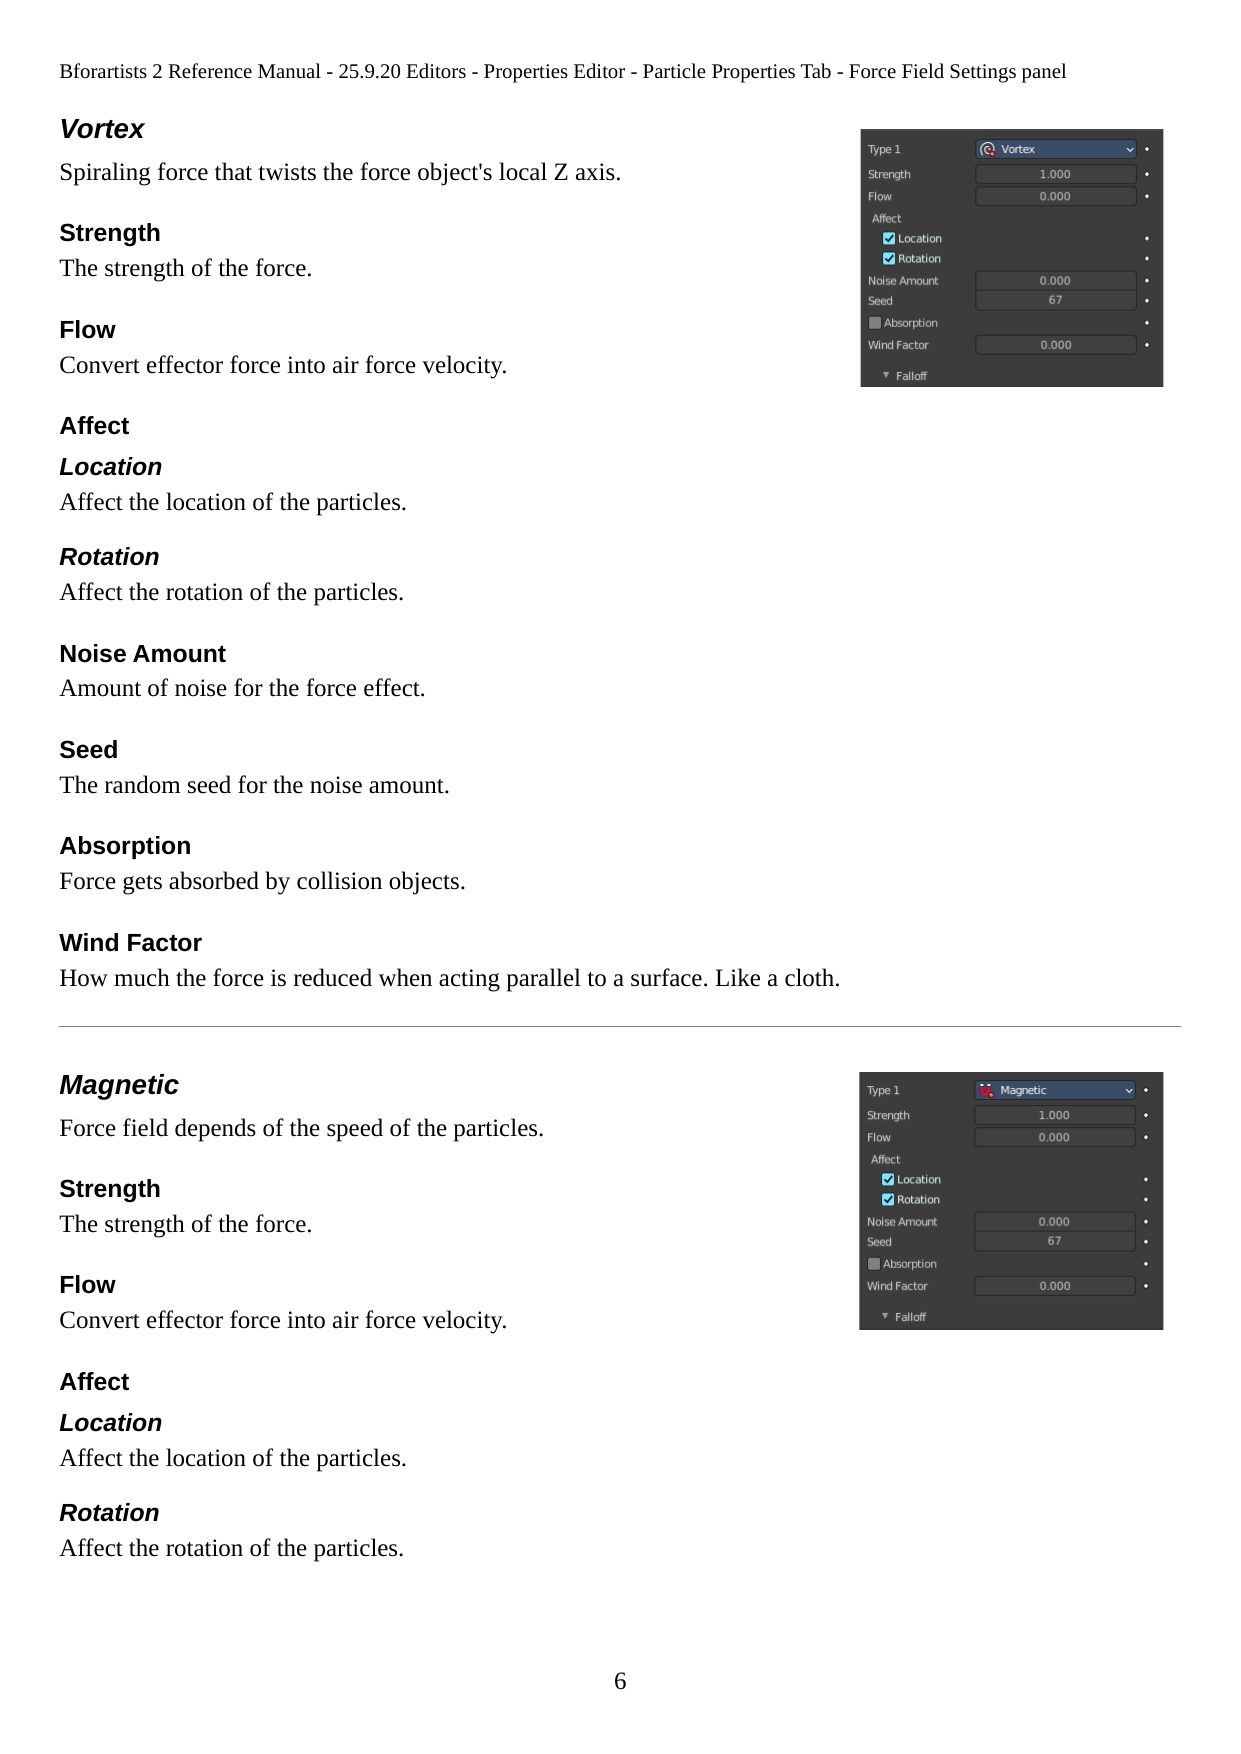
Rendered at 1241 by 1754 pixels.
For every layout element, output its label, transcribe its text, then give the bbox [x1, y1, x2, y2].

picture [860, 129, 1164, 387]
text The strength of the force. [59, 1209, 859, 1238]
subtitle Location [59, 452, 1181, 481]
text Convert effector force into air force velocity. [59, 1305, 1181, 1334]
text Force field depends of the speed of the particles. [59, 1113, 859, 1141]
subtitle Rotation [59, 1498, 1181, 1527]
text Convert effector force into air force velocity. [59, 350, 860, 378]
subtitle Absorption [59, 831, 1181, 860]
subtitle Affect [59, 411, 1181, 440]
picture [859, 1072, 1164, 1330]
subtitle Affect [59, 1367, 1181, 1396]
text Force gets absorbed by collision objects. [59, 866, 1181, 895]
subtitle [1164, 315, 1181, 343]
subtitle Flow [59, 315, 860, 343]
text Affect the rotation of the particles. [59, 577, 1181, 606]
subtitle Seed [59, 735, 1181, 764]
text Spiraling force that twists the force object's local Z axis. [59, 157, 860, 186]
text How much the force is reduced when acting parallel to a surface. Like a cloth. [59, 963, 1181, 991]
subtitle Location [59, 1408, 1181, 1437]
subtitle Strength [59, 1174, 859, 1203]
text Amount of noise for the force effect. [59, 673, 1181, 702]
subtitle Rotation [59, 542, 1181, 571]
text Affect the rotation of the particles. [59, 1533, 1181, 1562]
subtitle [1164, 1271, 1181, 1299]
subtitle [1164, 1174, 1181, 1203]
subtitle Strength [59, 218, 860, 247]
subtitle Noise Amount [59, 639, 1181, 667]
text Affect the location of the particles. [59, 1443, 1181, 1472]
text The random seed for the noise amount. [59, 770, 1181, 799]
subtitle Wind Factor [59, 928, 1181, 956]
subtitle Vortex [59, 113, 1181, 144]
subtitle Flow [59, 1271, 859, 1299]
text The strength of the force. [59, 253, 860, 282]
text Affect the location of the particles. [59, 487, 1181, 516]
subtitle Magnetic [59, 1068, 1181, 1100]
subtitle [1164, 218, 1181, 247]
